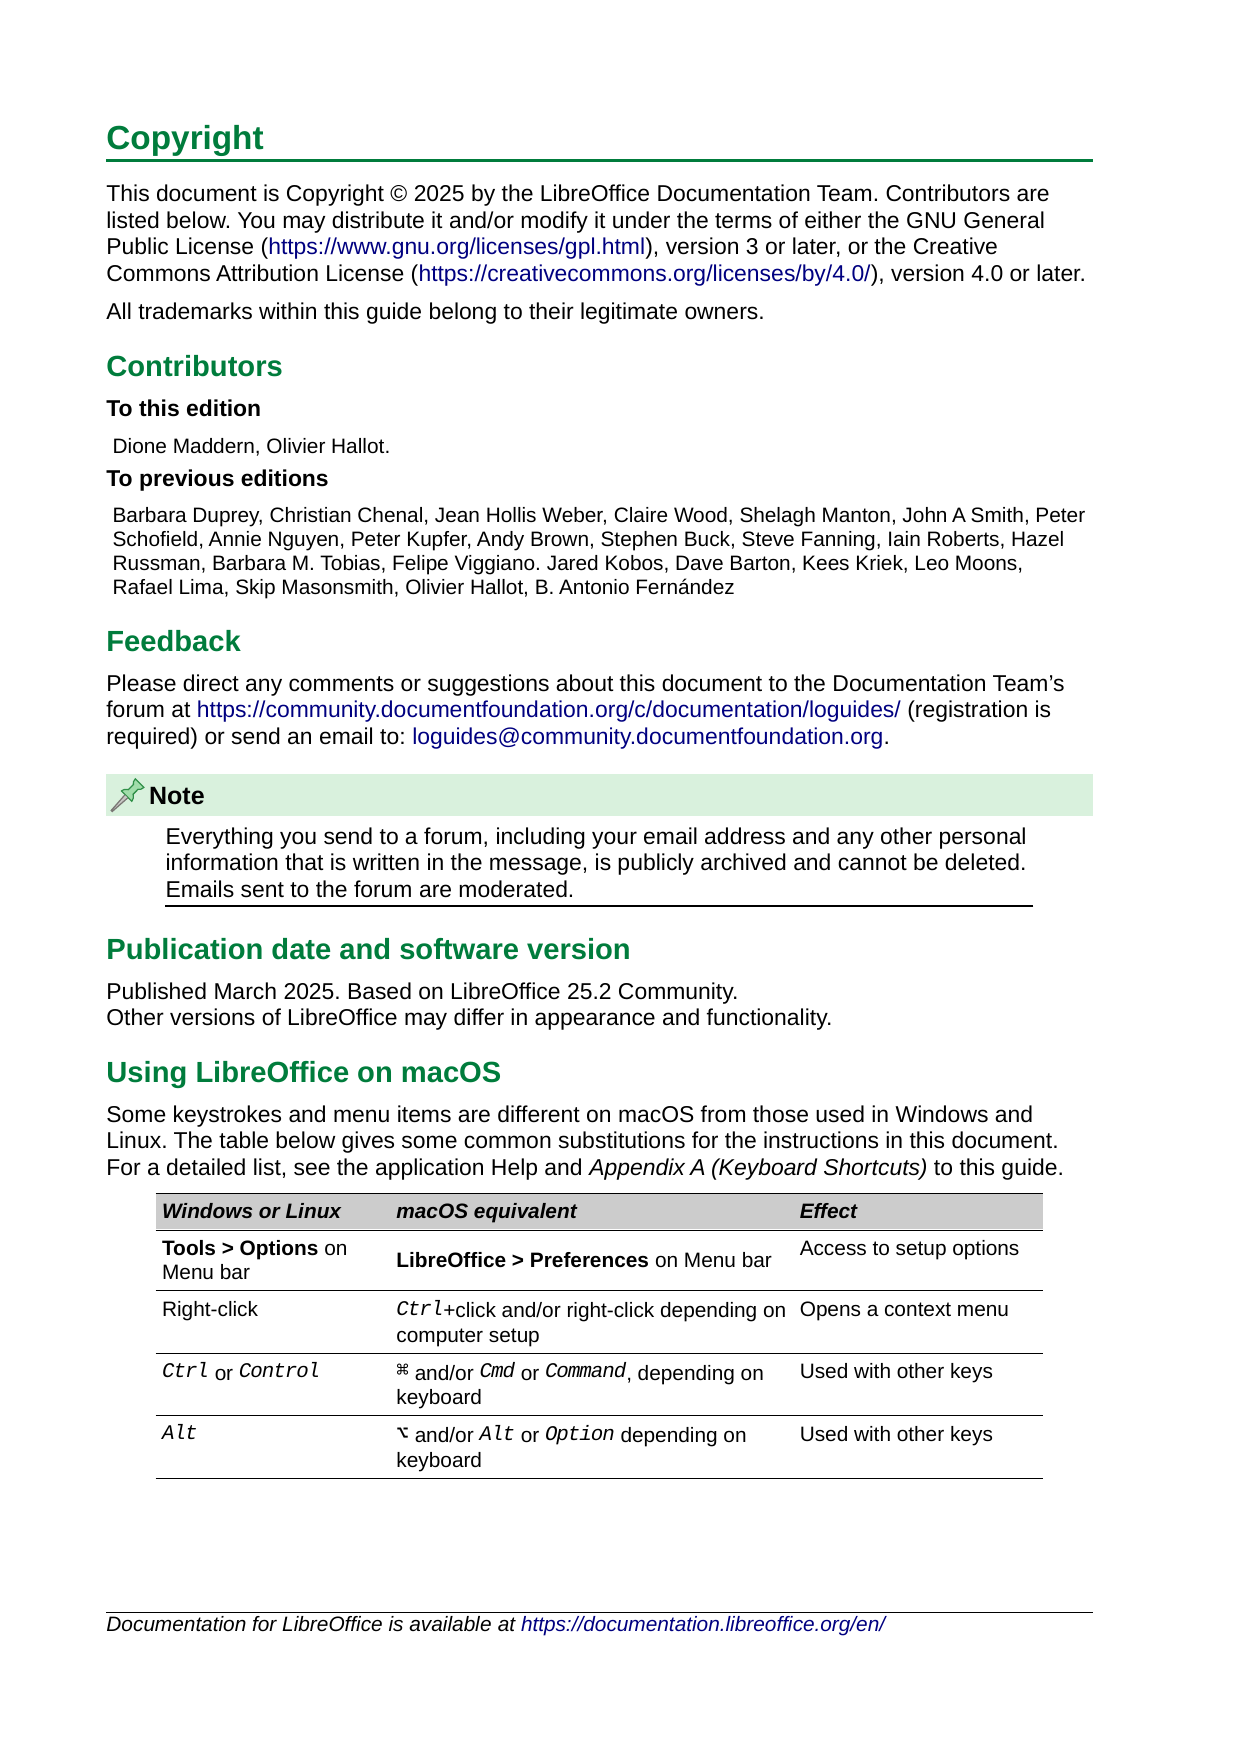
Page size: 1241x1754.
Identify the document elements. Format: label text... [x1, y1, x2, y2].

text To previous editions [106, 464, 1093, 491]
text Dione Maddern, Olivier Hallot. [112, 434, 1086, 458]
text Please direct any comments or suggestions about this document to the Documentation Team’s forum at https://community.documentfoundation.org/c/documentation/loguides/ (registration is required) or send an email to: loguides@community.documentfoundation.org. [106, 670, 1093, 749]
subtitle Publication date and software version [106, 932, 1093, 965]
text Barbara Duprey, Christian Chenal, Jean Hollis Weber, Claire Wood, Shelagh Manton, John A Smith, Peter Schofield, Annie Nguyen, Peter Kupfer, Andy Brown, Stephen Buck, Steve Fanning, Iain Roberts, Hazel Russman, Barbara M. Tobias, Felipe Viggiano. Jared Kobos, Dave Barton, Kees Kriek, Leo Moons, Rafael Lima, Skip Masonsmith, Olivier Hallot, B. Antonio Fernández [112, 503, 1086, 599]
table_cell Used with other keys [793, 1354, 1043, 1415]
text Everything you send to a forum, including your email address and any other personal information that is written in the message, is publicly archived and cannot be deleted. Emails sent to the forum are moderated. [165, 823, 1033, 905]
table_header Effect [793, 1194, 1043, 1229]
table_cell Right-click [156, 1291, 390, 1353]
table_cell Opens a context menu [793, 1291, 1043, 1353]
text Published March 2025. Based on LibreOffice 25.2 Community. Other versions of LibreOffice may differ in appearance and functionality. [106, 978, 1093, 1030]
subtitle Feedback [106, 624, 1093, 657]
table_cell Alt [156, 1416, 390, 1478]
table_cell LibreOffice > Preferences on Menu bar [390, 1231, 793, 1290]
text This document is Copyright © 2025 by the LibreOffice Documentation Team. Contributors are listed below. You may distribute it and/or modify it under the terms of either the GNU General Public License (https://www.gnu.org/licenses/gpl.html), version 3 or later, or the Creative Commons Attribution License (https://creativecommons.org/licenses/by/4.0/), version 4.0 or later. [106, 180, 1093, 286]
table_cell ⌥ and/or Alt or Option depending on keyboard [390, 1416, 793, 1478]
subtitle Copyright [106, 118, 1093, 159]
text All trademarks within this guide belong to their legitimate owners. [106, 298, 1093, 325]
table_cell ⌘ and/or Cmd or Command, depending on keyboard [390, 1354, 793, 1415]
subtitle Note [148, 774, 1093, 816]
text To this edition [106, 395, 1093, 422]
table_header Windows or Linux [156, 1194, 390, 1229]
table_cell Ctrl or Control [156, 1354, 390, 1415]
table_cell Access to setup options [793, 1231, 1043, 1290]
text Some keystrokes and menu items are different on macOS from those used in Windows and Linux. The table below gives some common substitutions for the instructions in this document. For a detailed list, see the application Help and Appendix A (Keyboard Shortcuts) to this guide. [106, 1101, 1093, 1180]
table_cell Used with other keys [793, 1416, 1043, 1478]
subtitle Contributors [106, 349, 1093, 383]
table_cell Tools > Options on Menu bar [156, 1231, 390, 1290]
table_header macOS equivalent [390, 1194, 793, 1229]
subtitle Using LibreOffice on macOS [106, 1055, 1093, 1089]
table_cell Ctrl+click and/or right-click depending on computer setup [390, 1291, 793, 1353]
